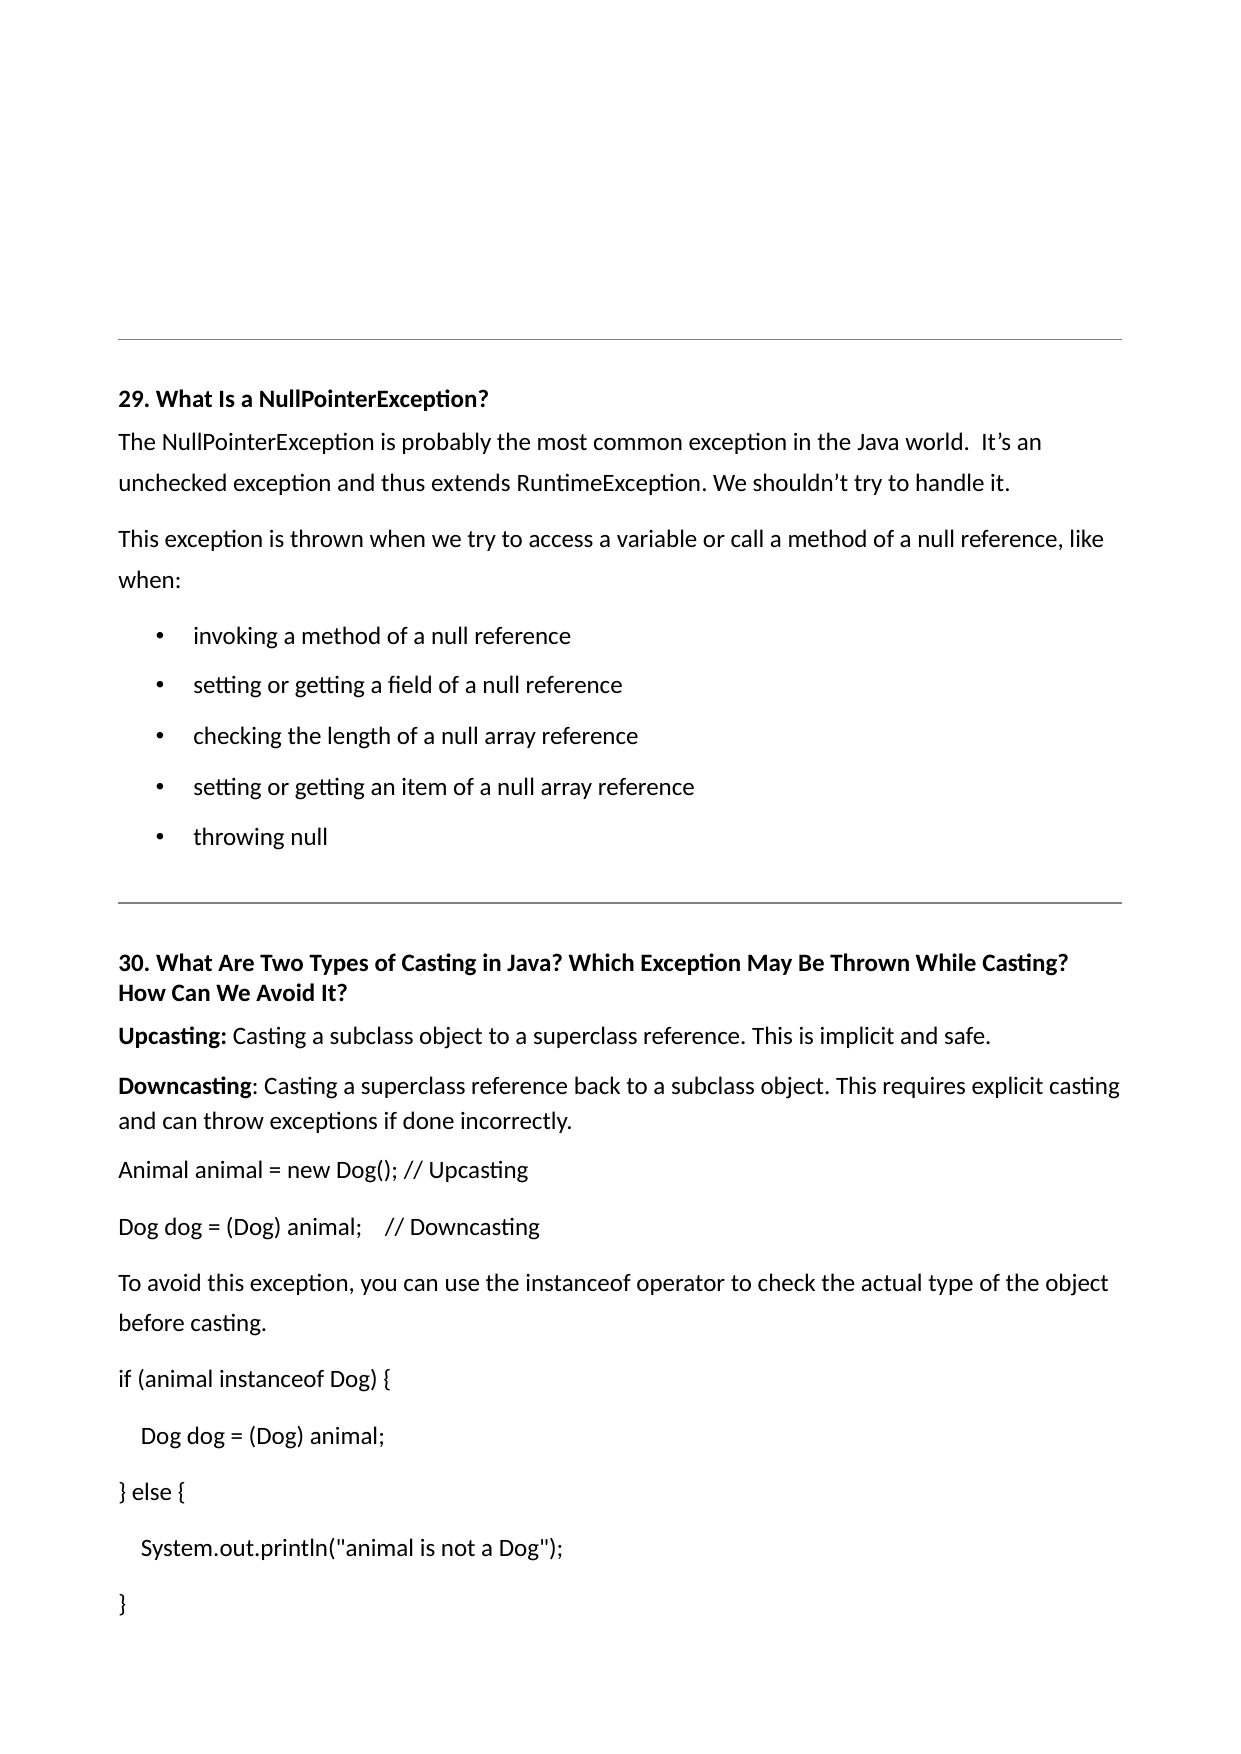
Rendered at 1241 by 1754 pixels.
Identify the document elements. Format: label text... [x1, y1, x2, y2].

text } [118, 1588, 1122, 1619]
text Dog dog = (Dog) animal; [118, 1420, 1122, 1450]
subtitle 30. What Are Two Types of Casting in Java? Which Exception May Be Thrown While Casting? How Can We Avoid It? [118, 947, 1122, 1008]
text This exception is thrown when we try to access a variable or call a method of a null reference, like when: [118, 523, 1122, 594]
text Upcasting: Casting a subclass object to a superclass reference. This is implicit and safe. [118, 1021, 1122, 1051]
text Animal animal = new Dog(); // Upcasting [118, 1155, 1122, 1185]
list invoking a method of a null reference [156, 620, 1122, 650]
text Dog dog = (Dog) animal; // Downcasting [118, 1211, 1122, 1241]
list throwing null [156, 821, 1122, 852]
text if (animal instanceof Dog) { [118, 1364, 1122, 1394]
text } else { [118, 1476, 1122, 1506]
list setting or getting a field of a null reference [156, 669, 1122, 700]
text System.out.println("animal is not a Dog"); [118, 1532, 1122, 1563]
text Downcasting: Casting a superclass reference back to a subclass object. This requires explicit casting and can throw exceptions if done incorrectly. [118, 1070, 1122, 1136]
subtitle 29. What Is a NullPointerException? [118, 383, 1122, 414]
list checking the length of a null array reference [156, 720, 1122, 751]
text The NullPointerException is probably the most common exception in the Java world. It’s an unchecked exception and thus extends RuntimeException. We shouldn’t try to handle it. [118, 427, 1122, 498]
list setting or getting an item of a null array reference [156, 771, 1122, 801]
text To avoid this exception, you can use the instanceof operator to check the actual type of the object before casting. [118, 1267, 1122, 1338]
